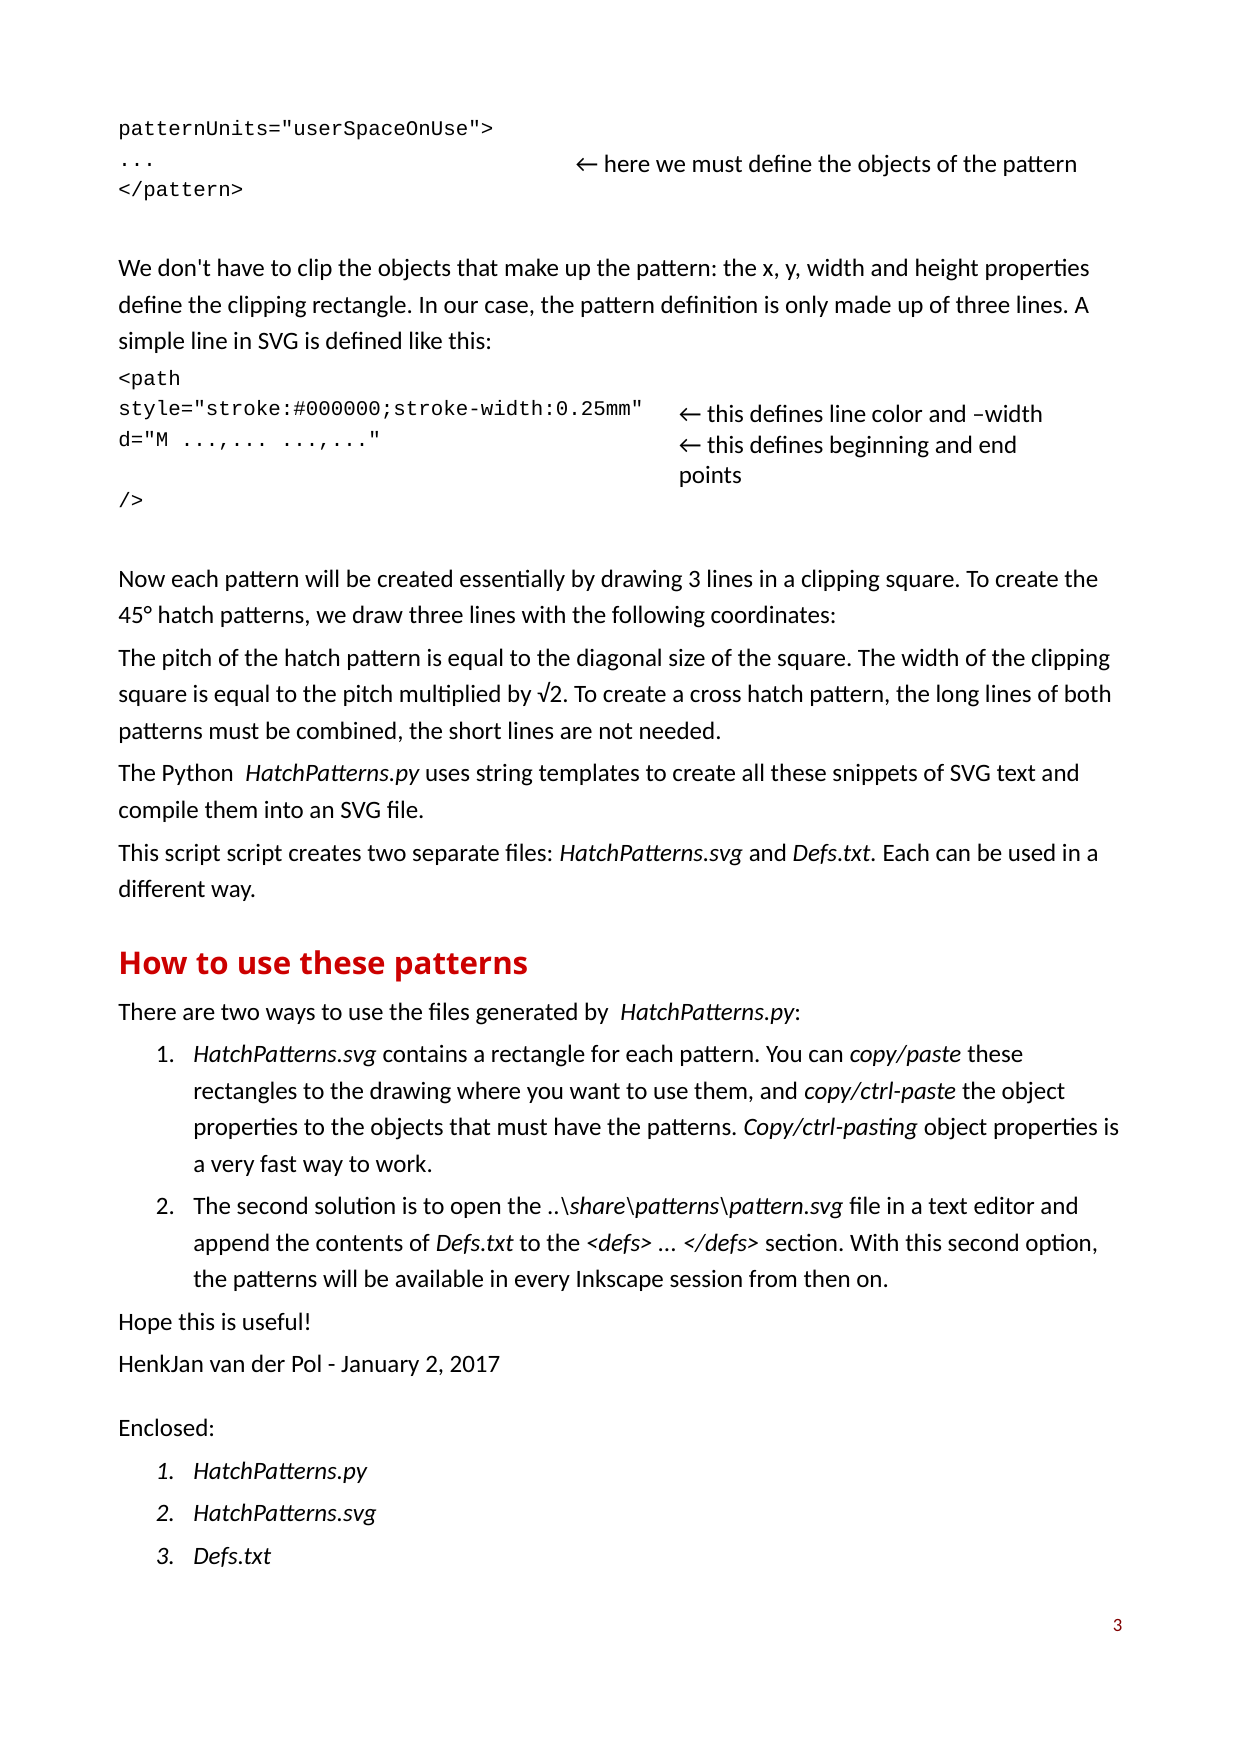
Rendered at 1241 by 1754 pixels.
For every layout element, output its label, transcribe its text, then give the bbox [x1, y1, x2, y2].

list HatchPatterns.py [156, 1455, 1122, 1485]
table_cell </pattern> [118, 179, 575, 210]
table_cell [575, 179, 1092, 210]
table_cell /> [118, 490, 678, 520]
subtitle How to use these patterns [118, 941, 1122, 983]
table_cell [679, 490, 1081, 520]
table_cell d="M ...,... ...,..." [118, 429, 678, 490]
table_cell style="stroke:#000000;stroke-width:0.25mm" [118, 398, 678, 429]
text Hope this is useful! [118, 1306, 1122, 1337]
table_cell [575, 118, 1092, 149]
list Defs.txt [156, 1540, 1122, 1570]
table_cell patternUnits="userSpaceOnUse"> [118, 118, 575, 149]
table_header <path [118, 368, 678, 398]
table_cell ← this defines beginning and end points [679, 429, 1081, 490]
text We don't have to clip the objects that make up the pattern: the x, y, width and height properties define the clipping rectangle. In our case, the pattern definition is only made up of three lines. A simple line in SVG is defined like this: [118, 252, 1122, 356]
table_header [679, 368, 1081, 398]
list HatchPatterns.svg [156, 1497, 1122, 1528]
list HatchPatterns.svg contains a rectangle for each pattern. You can copy/paste these rectangles to the drawing where you want to use them, and copy/ctrl-paste the object properties to the objects that must have the patterns. Copy/ctrl-pasting object properties is a very fast way to work. [156, 1038, 1122, 1178]
text Now each pattern will be created essentially by drawing 3 lines in a clipping square. To create the 45° hatch patterns, we draw three lines with the following coordinates: [118, 563, 1122, 630]
text There are two ways to use the files generated by HatchPatterns.py: [118, 996, 1122, 1026]
text This script script creates two separate files: HatchPatterns.svg and Defs.txt. Each can be used in a different way. [118, 837, 1122, 904]
text The pitch of the hatch pattern is equal to the diagonal size of the square. The width of the clipping square is equal to the pitch multiplied by √2. To create a cross hatch pattern, the long lines of both patterns must be combined, the short lines are not needed. [118, 642, 1122, 746]
list The second solution is to open the ..\share\patterns\pattern.svg file in a text editor and append the contents of Defs.txt to the <defs> ... </defs> section. With this second option, the patterns will be available in every Inkscape session from then on. [156, 1191, 1122, 1294]
table_cell ... [118, 149, 575, 179]
table_cell ← here we must define the objects of the pattern [575, 149, 1092, 179]
text HenkJan van der Pol - January 2, 2017 [118, 1349, 1122, 1379]
text Enclosed: [118, 1412, 1122, 1443]
text The Python HatchPatterns.py uses string templates to create all these snippets of SVG text and compile them into an SVG file. [118, 758, 1122, 825]
table_cell ← this defines line color and –width [679, 398, 1081, 429]
